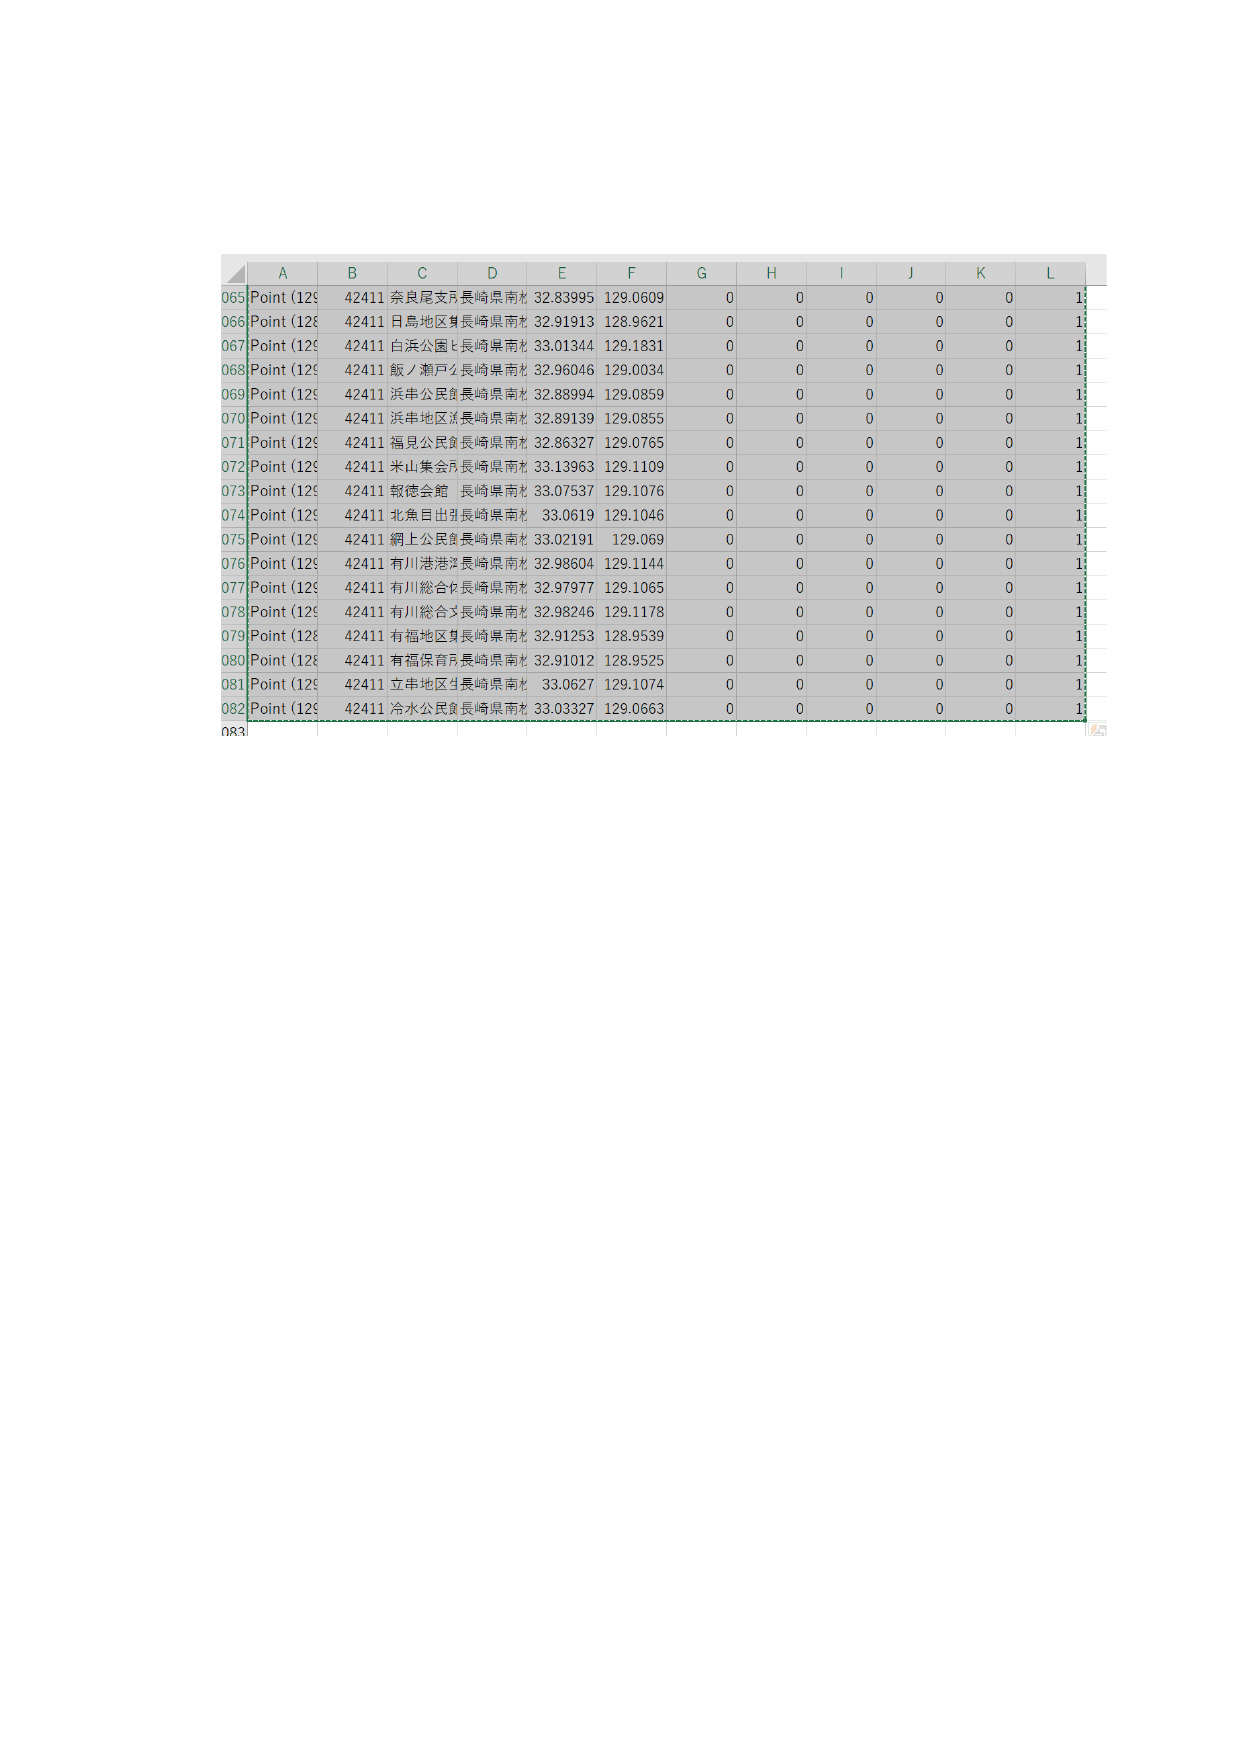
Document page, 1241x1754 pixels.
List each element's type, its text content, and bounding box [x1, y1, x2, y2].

list shelter.csvをExcelで開き、値が入力されている範囲を選択し、クリップボードにコピーする [221, 236, 1063, 254]
